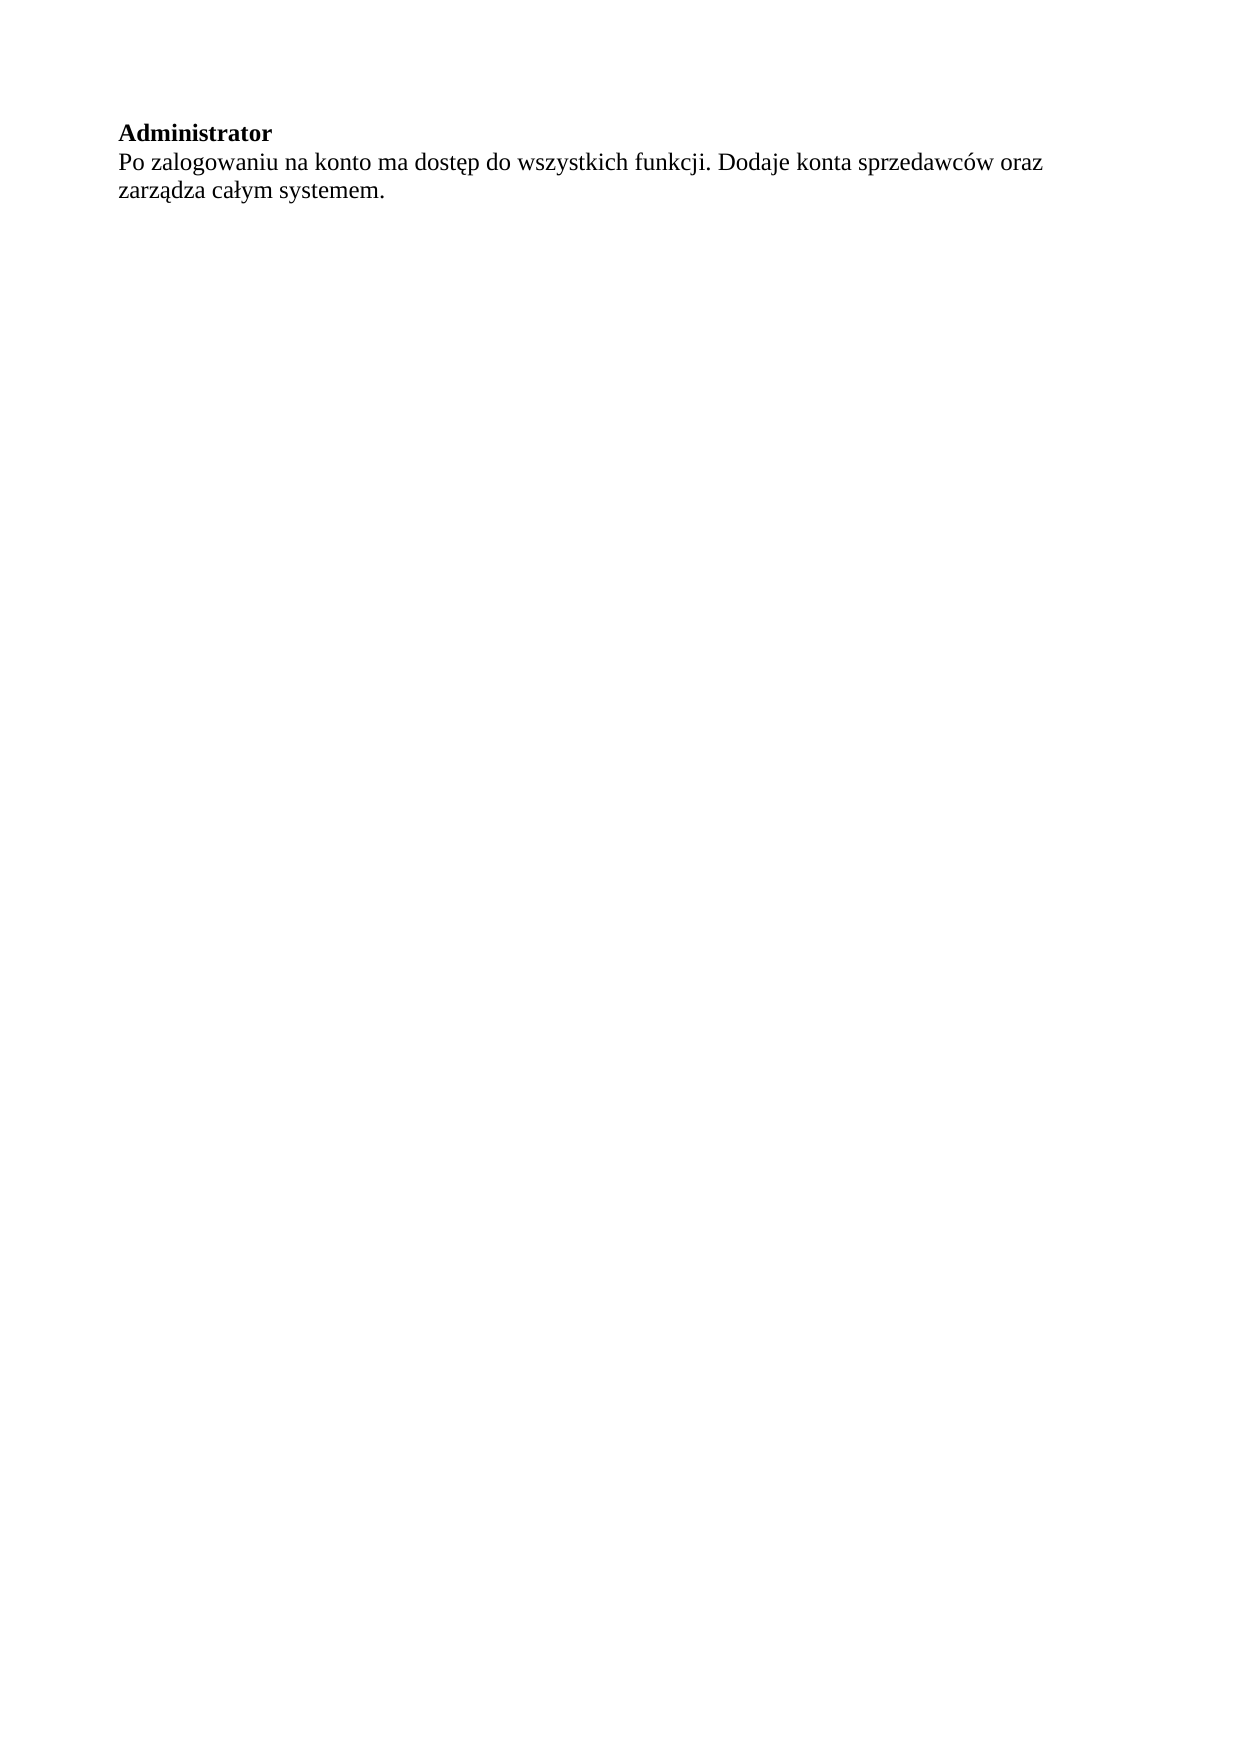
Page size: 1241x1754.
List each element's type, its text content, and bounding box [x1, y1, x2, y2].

text Po zalogowaniu na konto ma dostęp do wszystkich funkcji. Dodaje konta sprzedawców oraz zarządza całym systemem. [118, 147, 1122, 204]
text Administrator [118, 118, 1122, 147]
